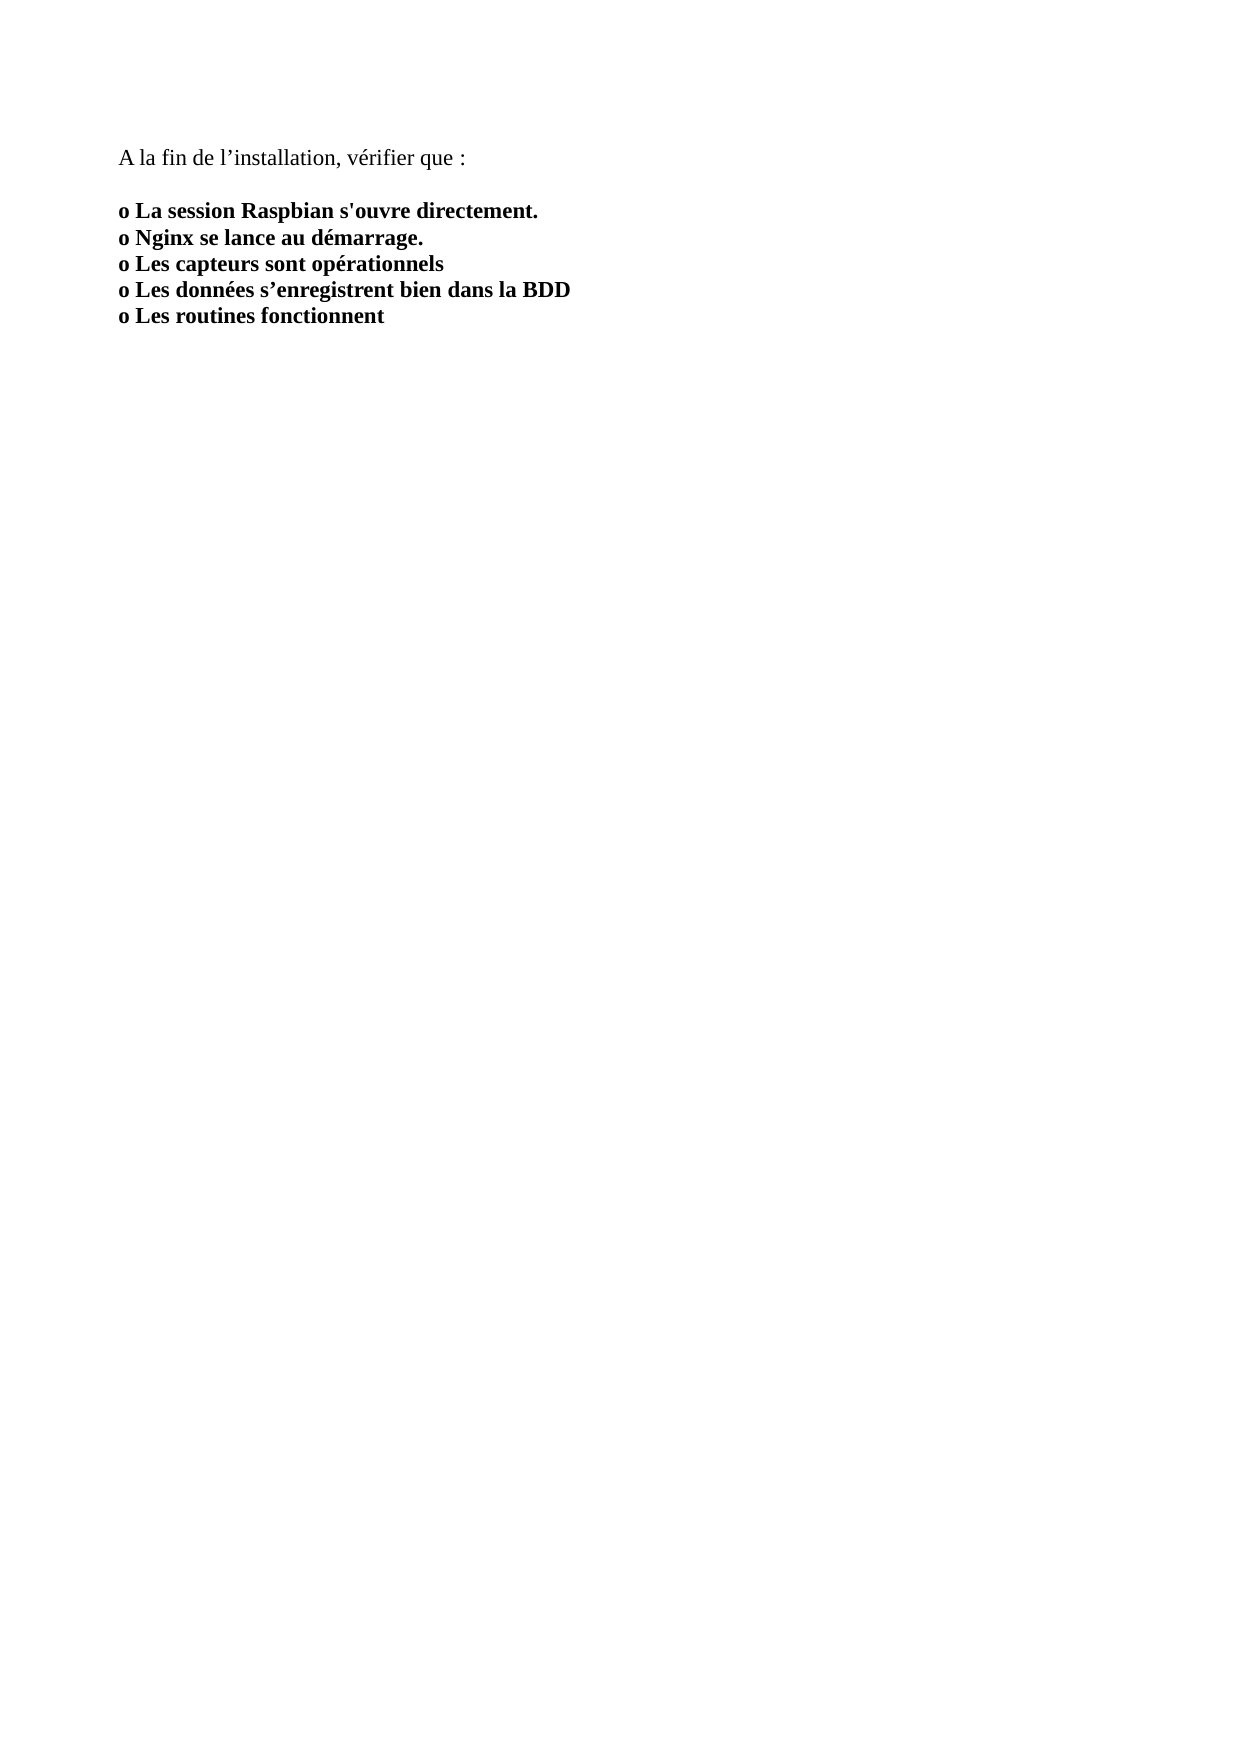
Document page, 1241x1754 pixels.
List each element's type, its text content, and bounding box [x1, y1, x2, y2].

text A la fin de l’installation, vérifier que : [118, 144, 1122, 171]
text o La session Raspbian s'ouvre directement. o Nginx se lance au démarrage. o Les capteurs sont opérationnels o Les données s’enregistrent bien dans la BDD o Les routines fonctionnent [118, 197, 1122, 329]
